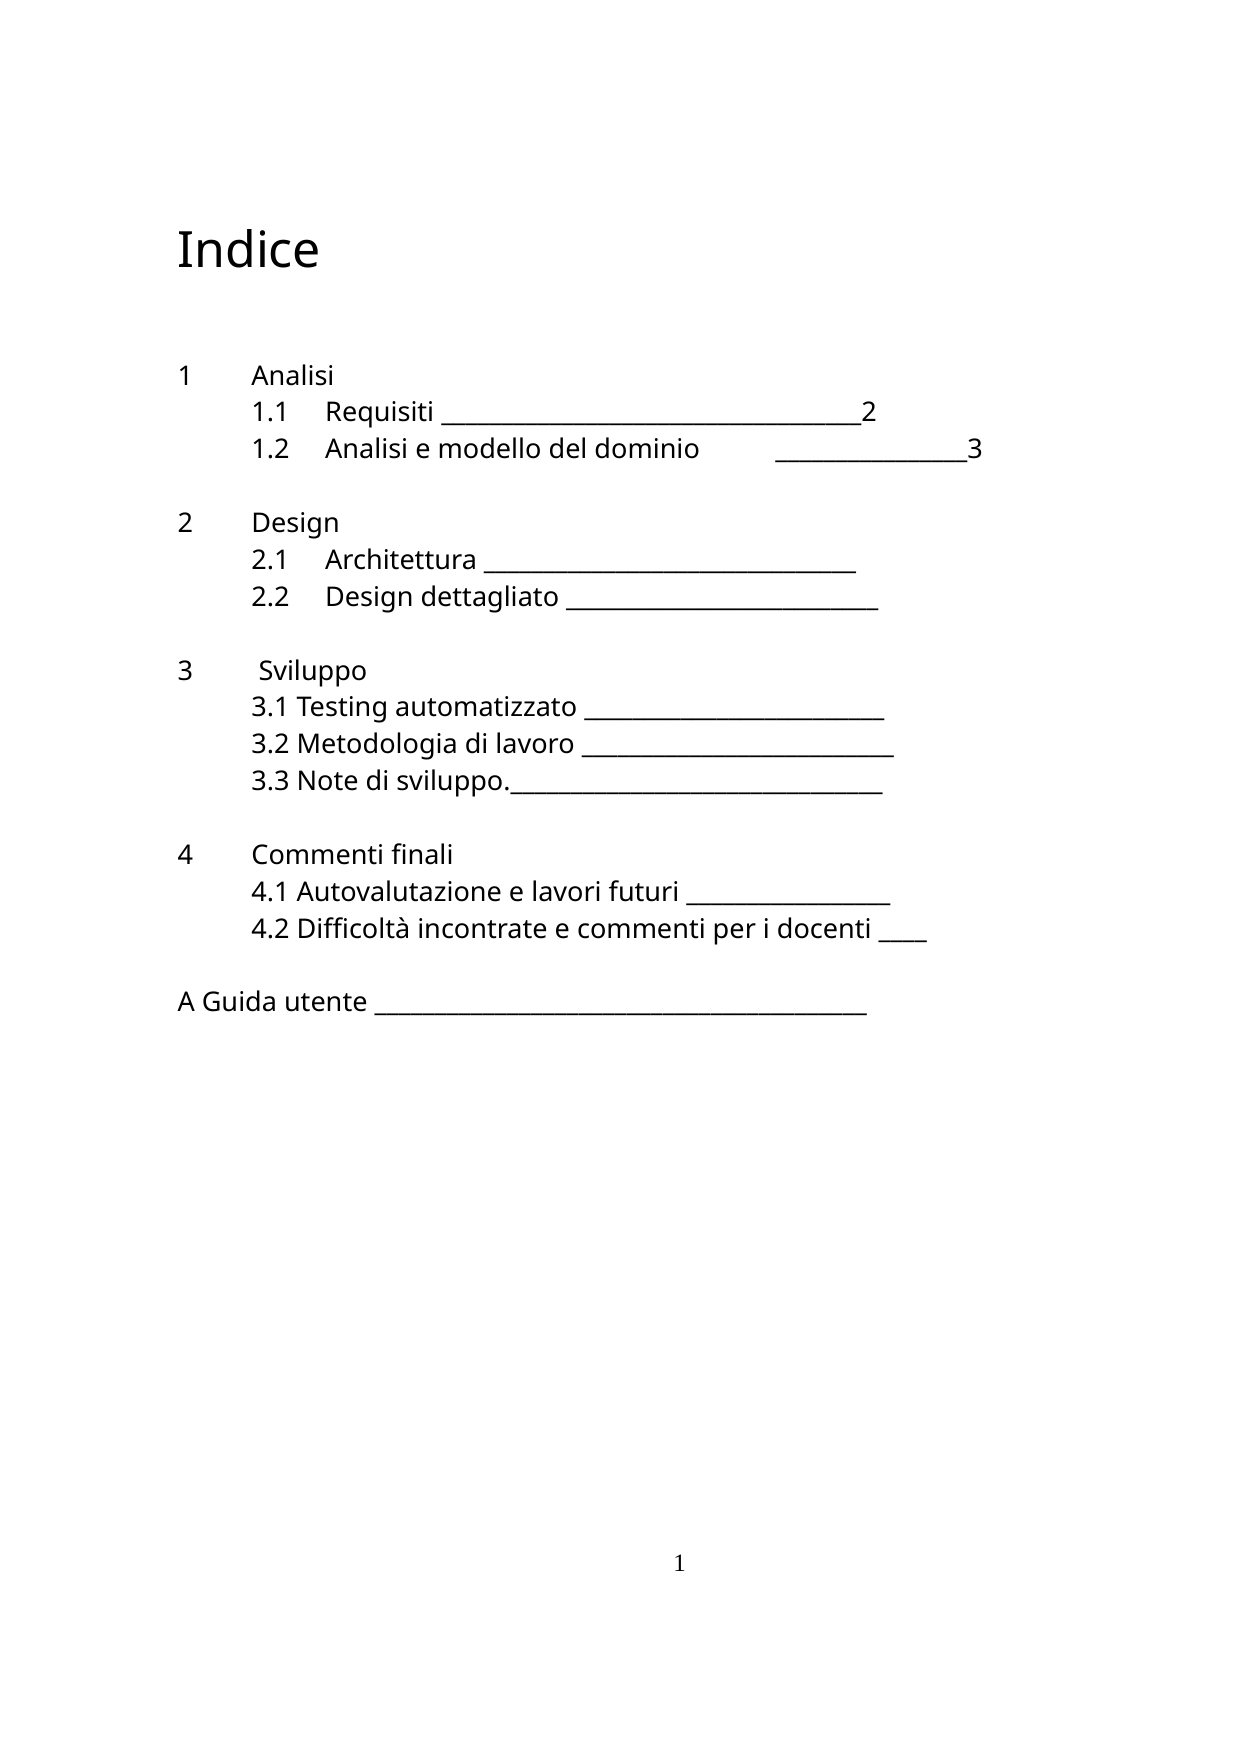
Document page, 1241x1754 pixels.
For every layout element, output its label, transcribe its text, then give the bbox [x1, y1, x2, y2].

text 4.2 Difficoltà incontrate e commenti per i docenti ____ [177, 909, 1063, 946]
text 1.2 Analisi e modello del dominio ________________3 [177, 430, 1063, 467]
text 3.2 Metodologia di lavoro __________________________ [177, 725, 1063, 762]
text 3 Sviluppo [177, 651, 1063, 688]
text 4 Commenti finali [177, 835, 1063, 872]
text 1 Analisi [177, 356, 1063, 393]
text 2.2 Design dettagliato __________________________ [177, 577, 1063, 614]
text Indice [177, 214, 1063, 282]
text A Guida utente _________________________________________ [177, 983, 1063, 1020]
text 1.1 Requisiti ___________________________________2 [177, 393, 1063, 430]
text 4.1 Autovalutazione e lavori futuri _________________ [177, 872, 1063, 909]
text 3.1 Testing automatizzato _________________________ [177, 688, 1063, 725]
text 3.3 Note di sviluppo._______________________________ [177, 762, 1063, 798]
text 2.1 Architettura _______________________________ [177, 540, 1063, 577]
text 2 Design [177, 503, 1063, 540]
